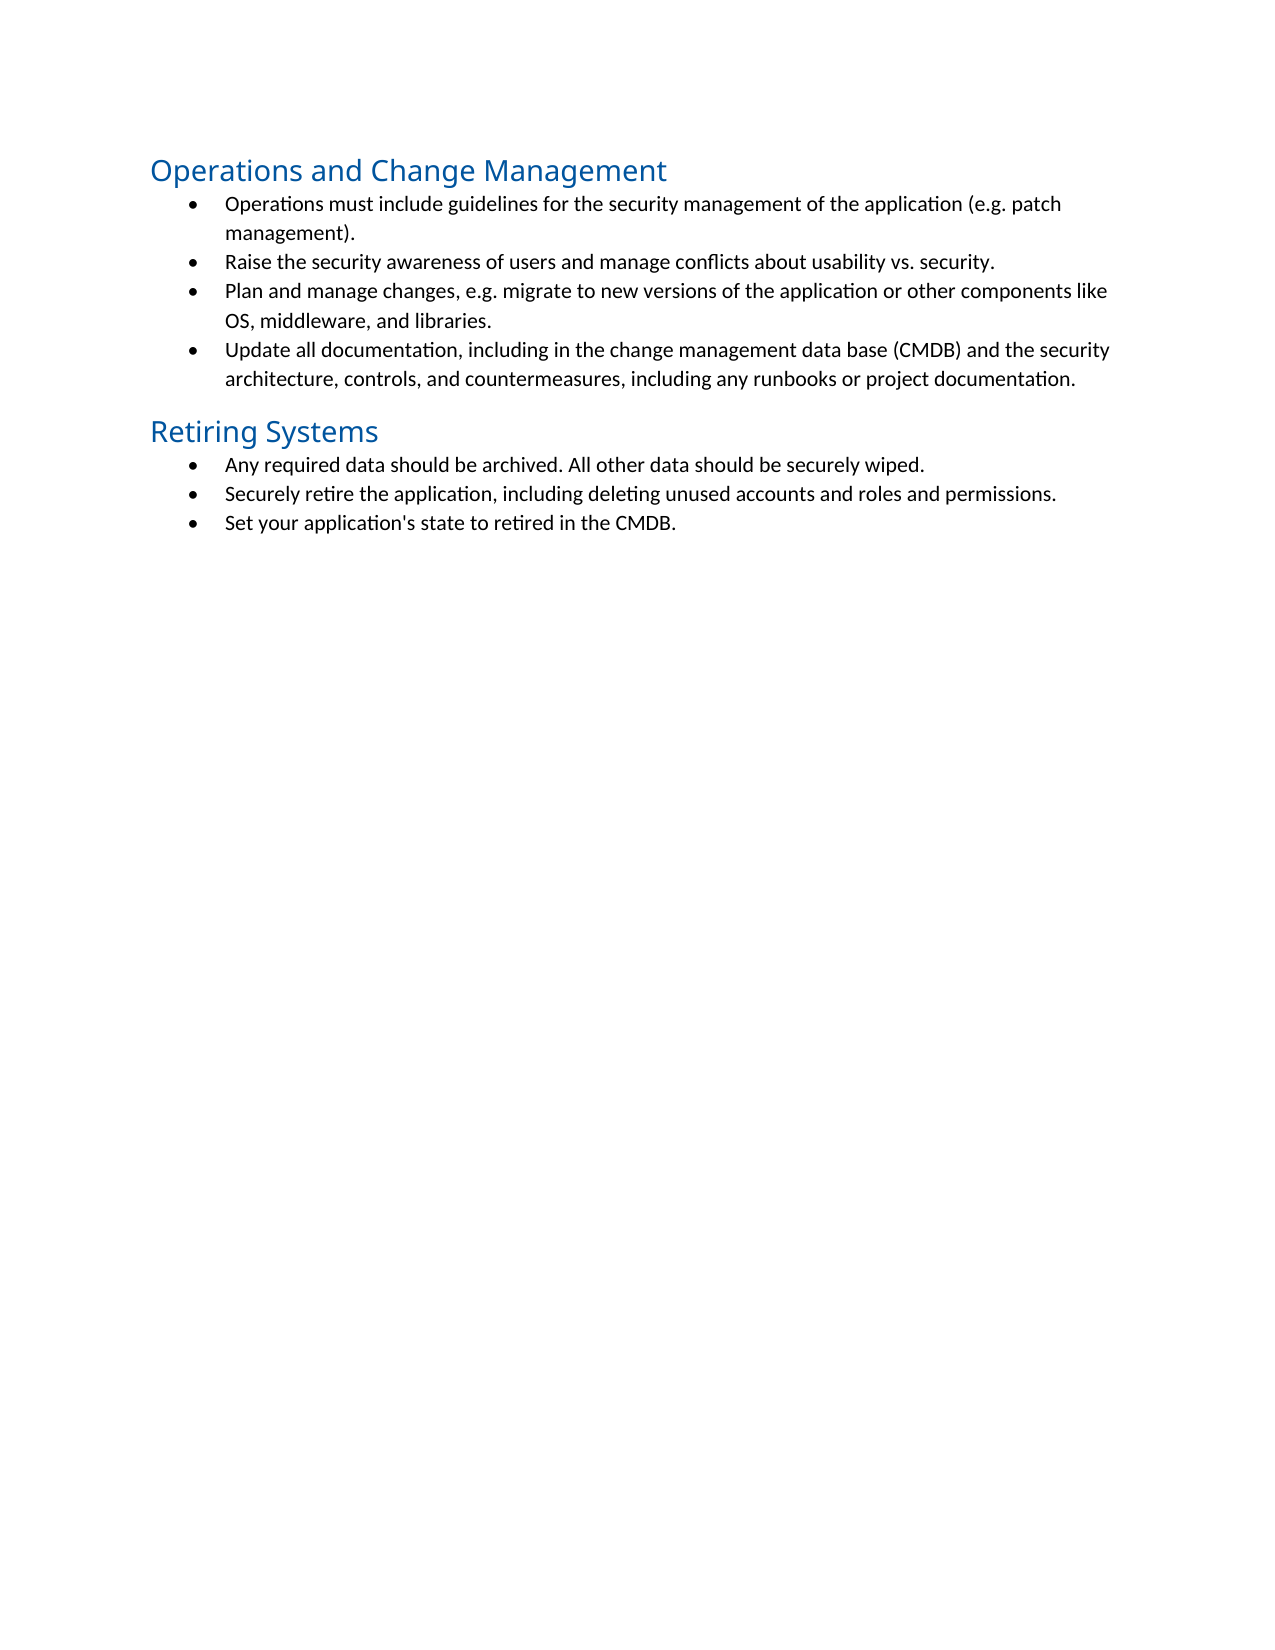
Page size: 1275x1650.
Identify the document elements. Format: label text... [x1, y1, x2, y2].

list Update all documentation, including in the change management data base (CMDB) and the security architecture, controls, and countermeasures, including any runbooks or project documentation. [187, 336, 1125, 392]
list Plan and manage changes, e.g. migrate to new versions of the application or other components like OS, middleware, and libraries. [187, 277, 1125, 333]
list Operations must include guidelines for the security management of the application (e.g. patch management). [187, 190, 1125, 246]
subtitle Operations and Change Management [150, 150, 1125, 190]
subtitle Retiring Systems [150, 411, 1125, 451]
list Securely retire the application, including deleting unused accounts and roles and permissions. [187, 480, 1125, 507]
list Any required data should be archived. All other data should be securely wiped. [187, 451, 1125, 478]
list Set your application's state to retired in the CMDB. [187, 509, 1125, 536]
list Raise the security awareness of users and manage conflicts about usability vs. security. [187, 248, 1125, 275]
